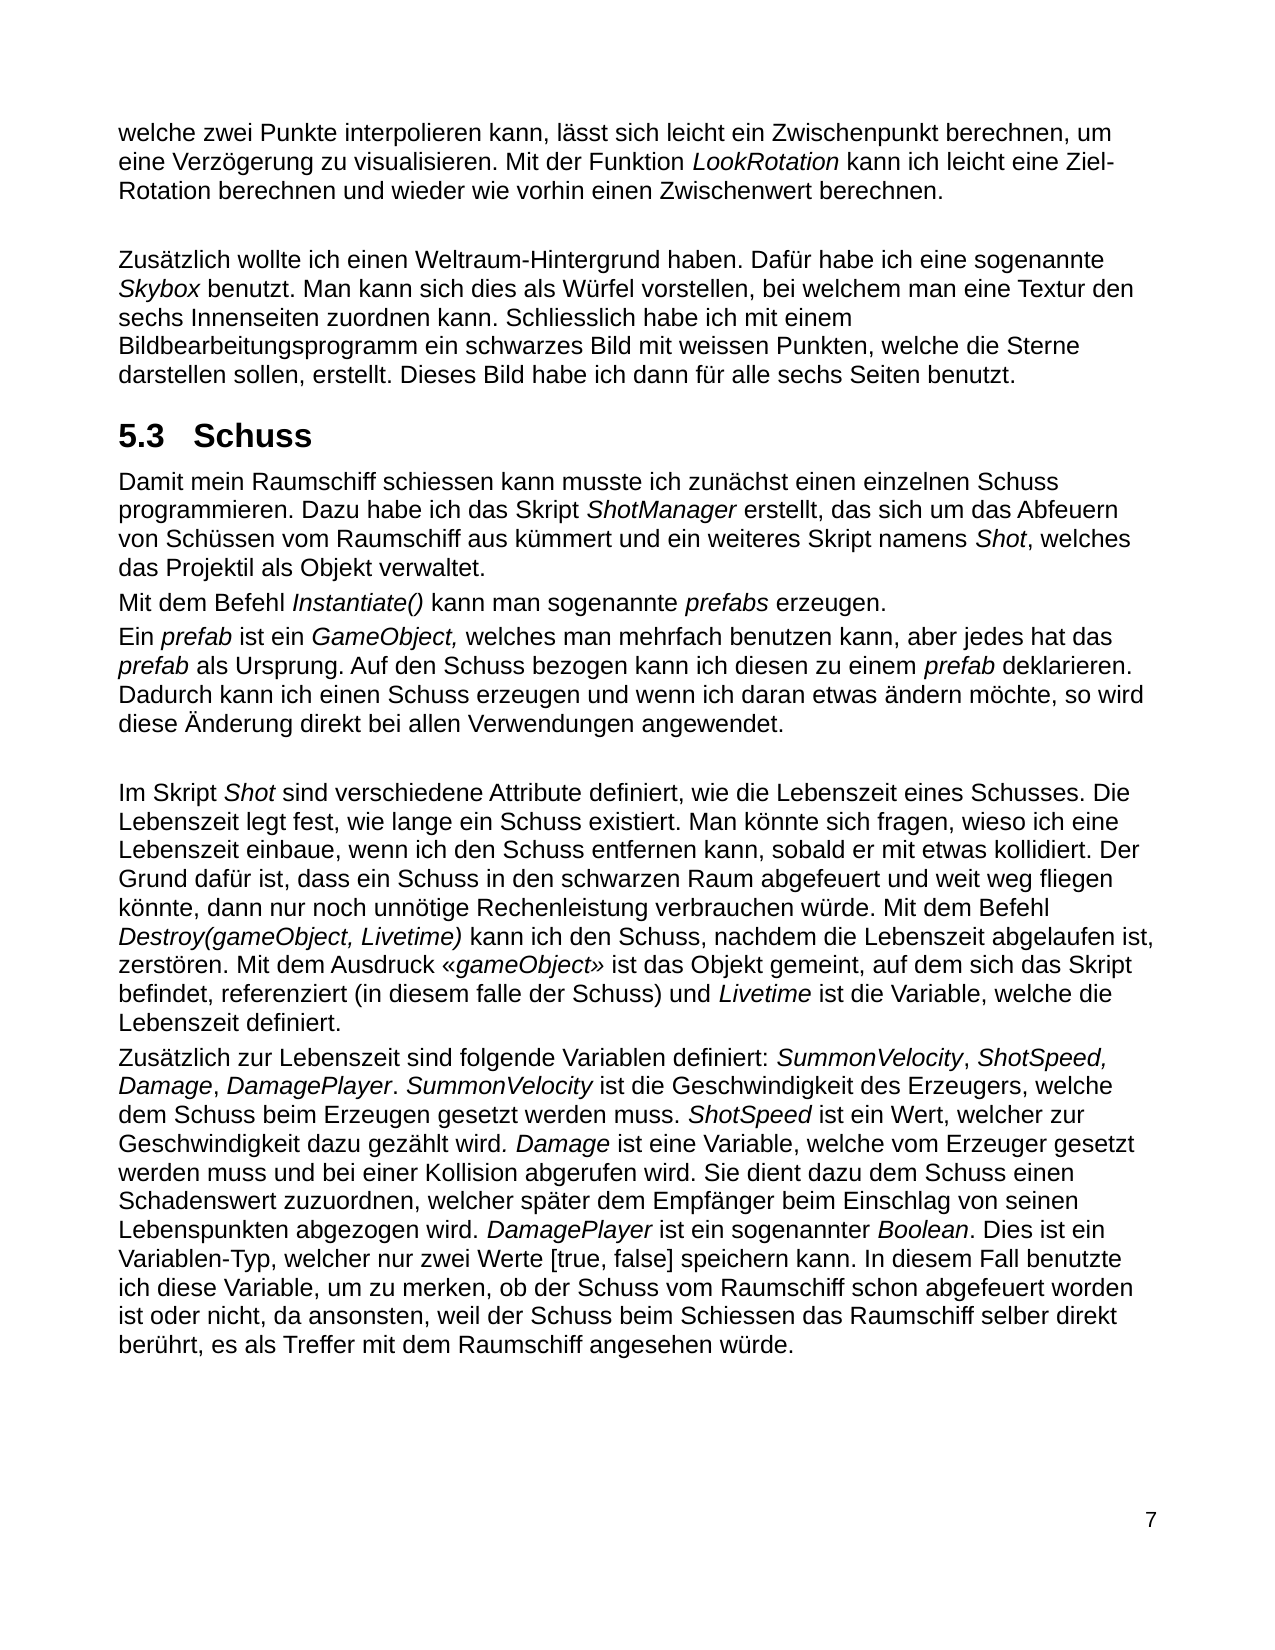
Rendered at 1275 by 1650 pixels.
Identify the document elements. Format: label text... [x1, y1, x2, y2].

text welche zwei Punkte interpolieren kann, lässt sich leicht ein Zwischenpunkt berechnen, um eine Verzögerung zu visualisieren. Mit der Funktion LookRotation kann ich leicht eine Ziel-Rotation berechnen und wieder wie vorhin einen Zwischenwert berechnen. [118, 118, 1157, 204]
text Zusätzlich zur Lebenszeit sind folgende Variablen definiert: SummonVelocity, ShotSpeed, Damage, DamagePlayer. SummonVelocity ist die Geschwindigkeit des Erzeugers, welche dem Schuss beim Erzeugen gesetzt werden muss. ShotSpeed ist ein Wert, welcher zur Geschwindigkeit dazu gezählt wird. Damage ist eine Variable, welche vom Erzeuger gesetzt werden muss und bei einer Kollision abgerufen wird. Sie dient dazu dem Schuss einen Schadenswert zuzuordnen, welcher später dem Empfänger beim Einschlag von seinen Lebenspunkten abgezogen wird. DamagePlayer ist ein sogenannter Boolean. Dies ist ein Variablen-Typ, welcher nur zwei Werte [true, false] speichern kann. In diesem Fall benutzte ich diese Variable, um zu merken, ob der Schuss vom Raumschiff schon abgefeuert worden ist oder nicht, da ansonsten, weil der Schuss beim Schiessen das Raumschiff selber direkt berührt, es als Treffer mit dem Raumschiff angesehen würde. [118, 1043, 1157, 1359]
text Ein prefab ist ein GameObject, welches man mehrfach benutzen kann, aber jedes hat das prefab als Ursprung. Auf den Schuss bezogen kann ich diesen zu einem prefab deklarieren. Dadurch kann ich einen Schuss erzeugen und wenn ich daran etwas ändern möchte, so wird diese Änderung direkt bei allen Verwendungen angewendet. [118, 622, 1157, 737]
subtitle Schuss [118, 416, 1157, 454]
text Im Skript Shot sind verschiedene Attribute definiert, wie die Lebenszeit eines Schusses. Die Lebenszeit legt fest, wie lange ein Schuss existiert. Man könnte sich fragen, wieso ich eine Lebenszeit einbaue, wenn ich den Schuss entfernen kann, sobald er mit etwas kollidiert. Der Grund dafür ist, dass ein Schuss in den schwarzen Raum abgefeuert und weit weg fliegen könnte, dann nur noch unnötige Rechenleistung verbrauchen würde. Mit dem Befehl Destroy(gameObject, Livetime) kann ich den Schuss, nachdem die Lebenszeit abgelaufen ist, zerstören. Mit dem Ausdruck «gameObject» ist das Objekt gemeint, auf dem sich das Skript befindet, referenziert (in diesem falle der Schuss) und Livetime ist die Variable, welche die Lebenszeit definiert. [118, 778, 1157, 1037]
text Damit mein Raumschiff schiessen kann musste ich zunächst einen einzelnen Schuss programmieren. Dazu habe ich das Skript ShotManager erstellt, das sich um das Abfeuern von Schüssen vom Raumschiff aus kümmert und ein weiteres Skript namens Shot, welches das Projektil als Objekt verwaltet. [118, 467, 1157, 582]
text Zusätzlich wollte ich einen Weltraum-Hintergrund haben. Dafür habe ich eine sogenannte Skybox benutzt. Man kann sich dies als Würfel vorstellen, bei welchem man eine Textur den sechs Innenseiten zuordnen kann. Schliesslich habe ich mit einem Bildbearbeitungsprogramm ein schwarzes Bild mit weissen Punkten, welche die Sterne darstellen sollen, erstellt. Dieses Bild habe ich dann für alle sechs Seiten benutzt. [118, 245, 1157, 389]
text Mit dem Befehl Instantiate() kann man sogenannte prefabs erzeugen. [118, 588, 1157, 616]
